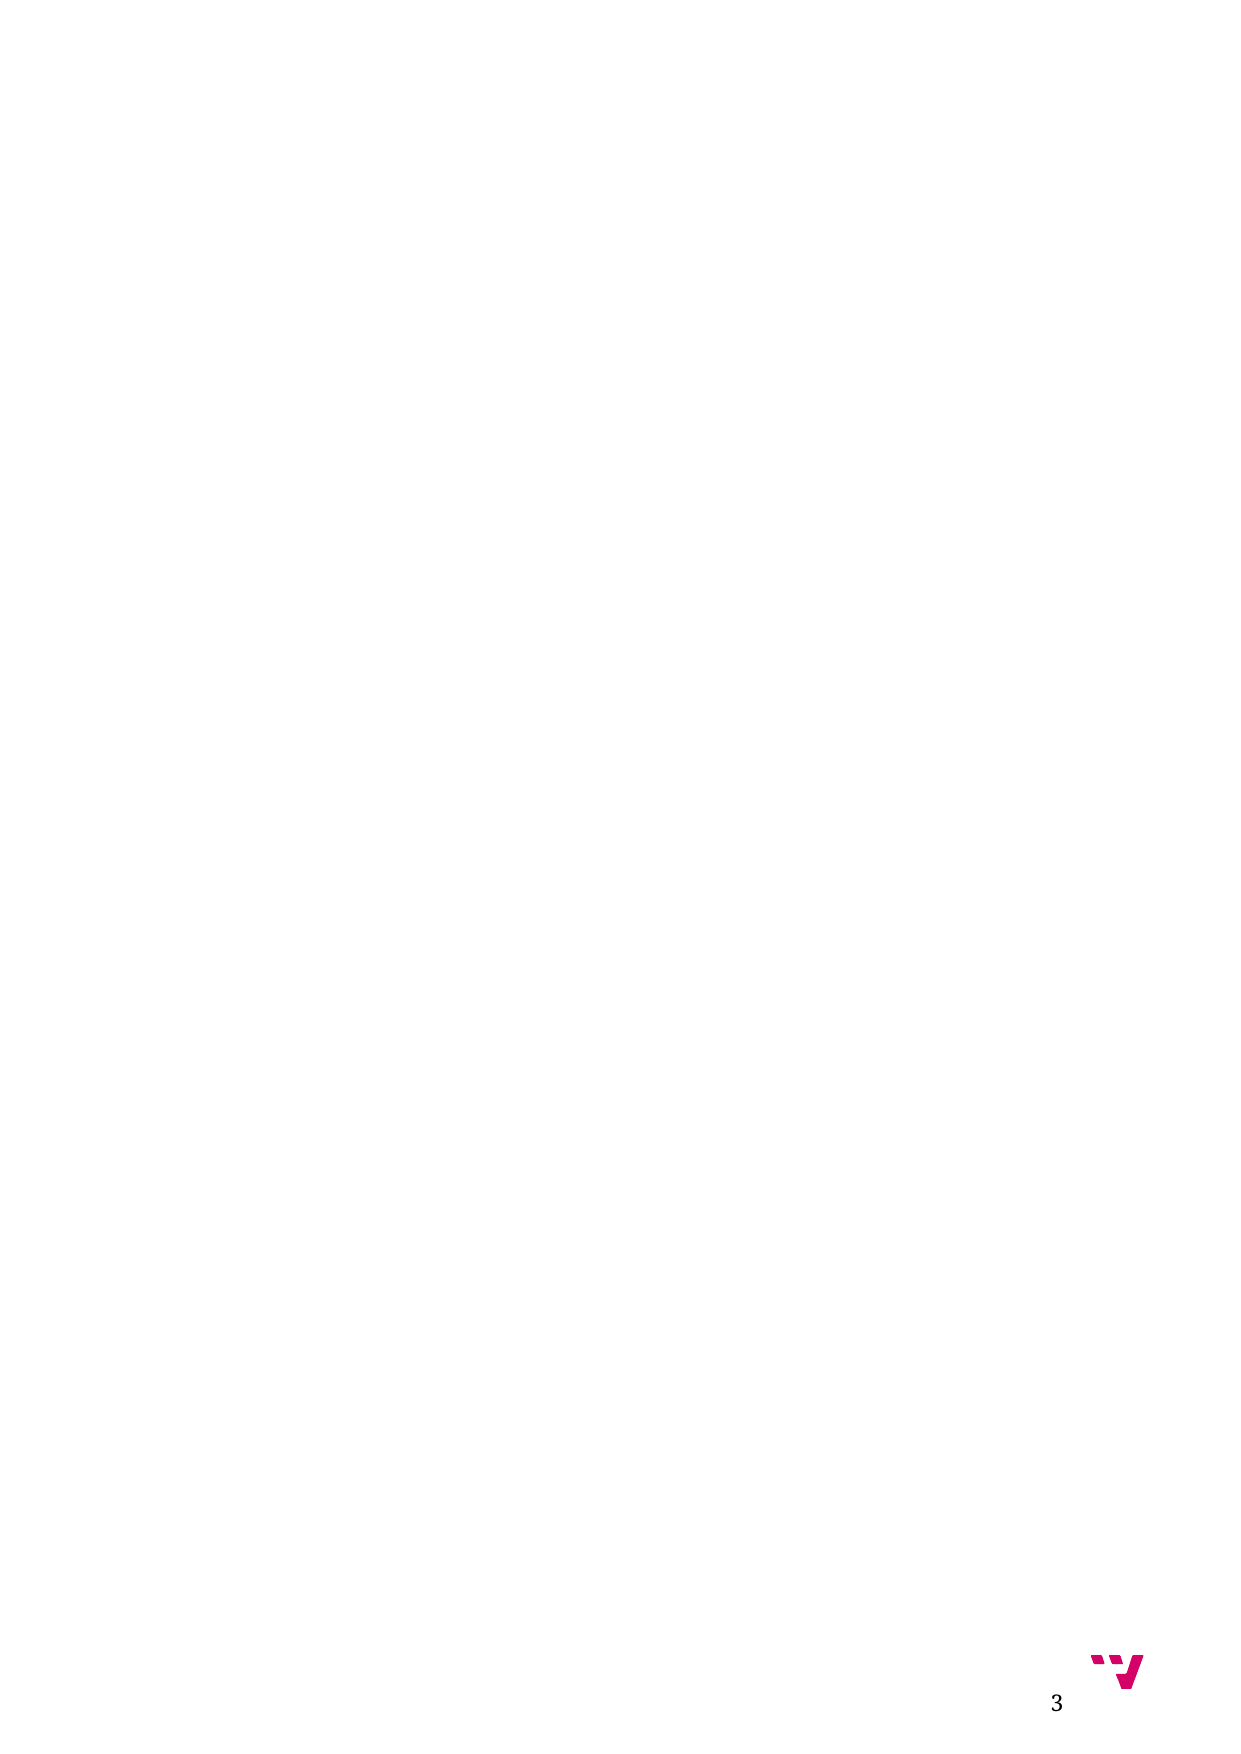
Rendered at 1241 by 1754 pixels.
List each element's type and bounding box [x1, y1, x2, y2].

picture [1090, 1654, 1144, 1692]
